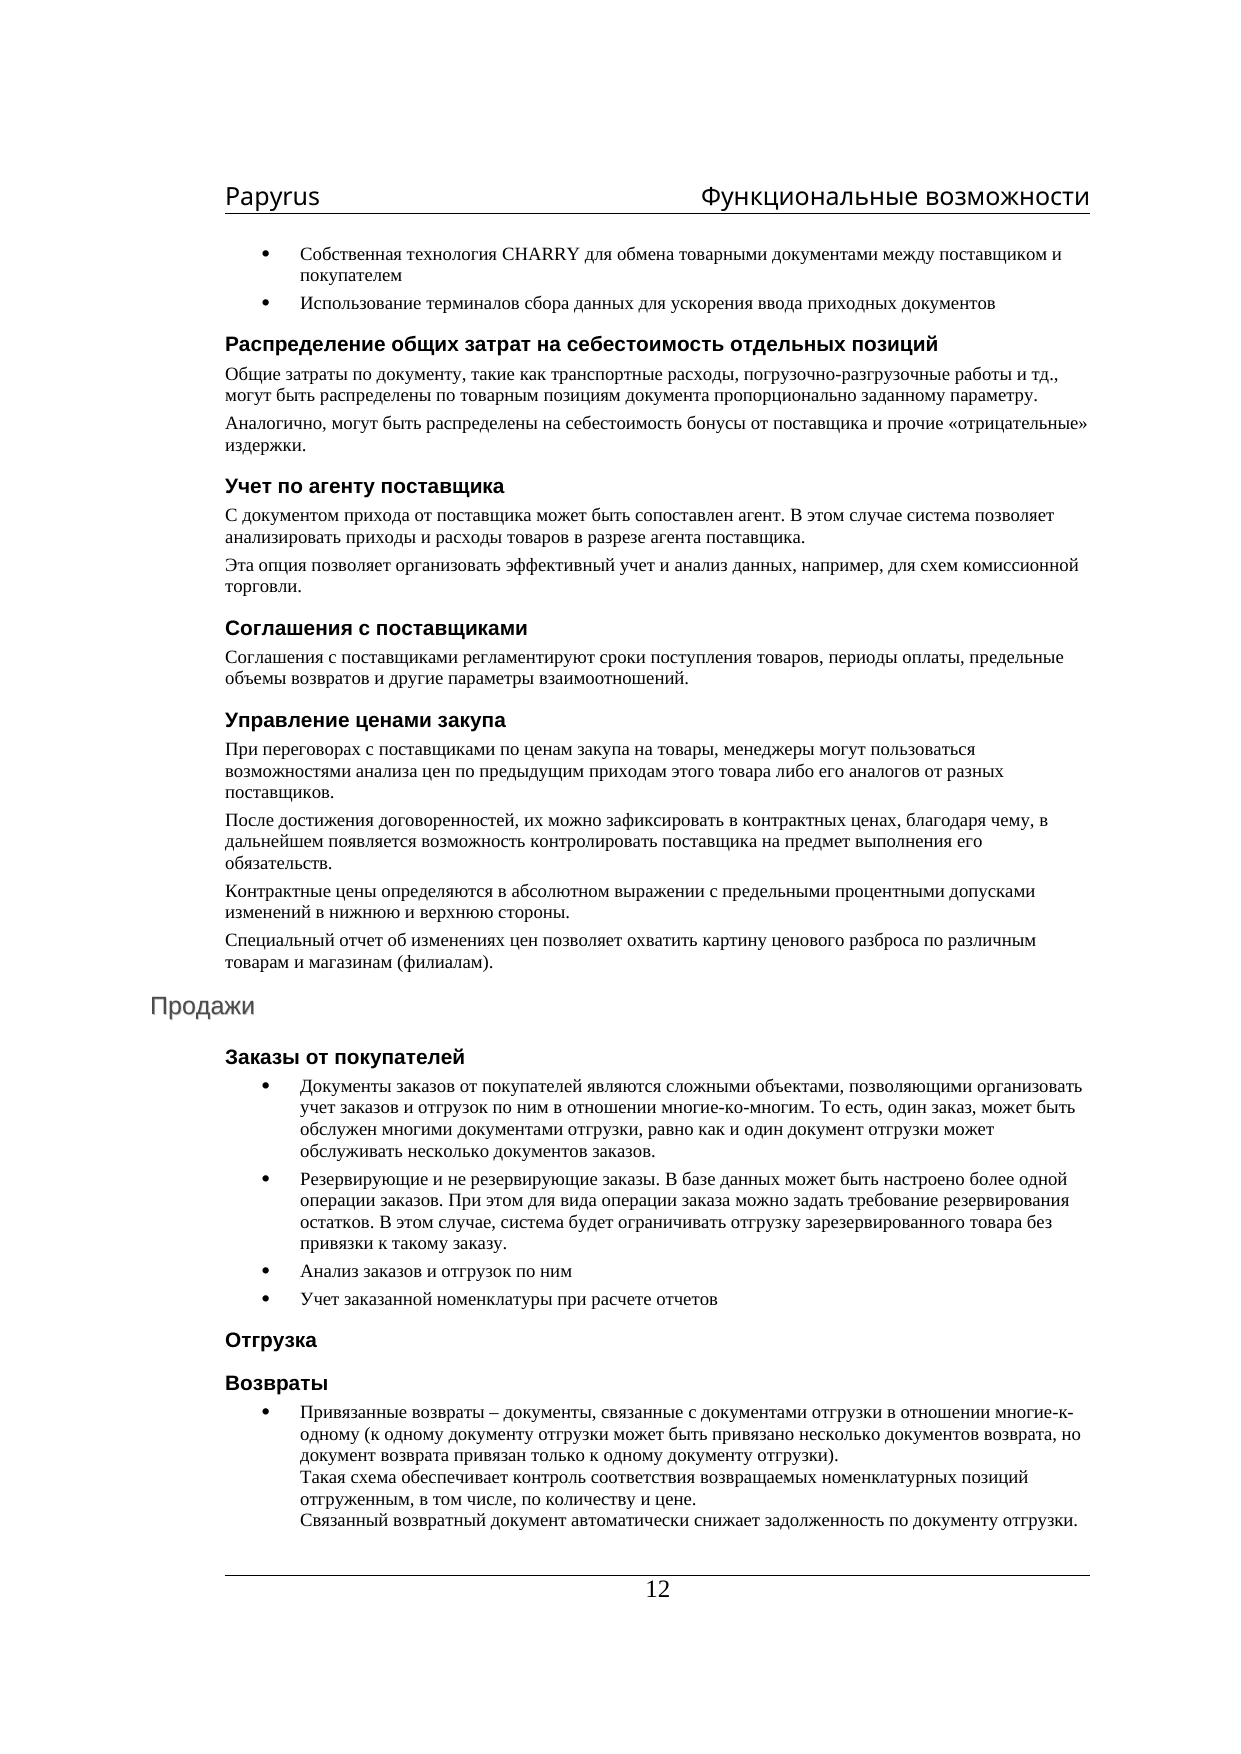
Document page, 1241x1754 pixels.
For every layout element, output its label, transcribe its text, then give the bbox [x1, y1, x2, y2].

list Резервирующие и не резервирующие заказы. В базе данных может быть настроено более одной операции заказов. При этом для вида операции заказа можно задать требование резервирования остатков. В этом случае, система будет ограничивать отгрузку зарезервированного товара без привязки к такому заказу. [262, 1167, 1090, 1254]
text Аналогично, могут быть распределены на себестоимость бонусы от поставщика и прочие «отрицательные» издержки. [225, 412, 1090, 455]
list Анализ заказов и отгрузок по ним [262, 1260, 1090, 1281]
subtitle Возвраты [225, 1371, 1090, 1395]
subtitle Продажи [150, 991, 1090, 1020]
list Привязанные возвраты – документы, связанные с документами отгрузки в отношении многие-к-одному (к одному документу отгрузки может быть привязано несколько документов возврата, но документ возврата привязан только к одному документу отгрузки). Такая схема обеспечивает контроль соответствия возвращаемых номенклатурных позиций отгруженным, в том числе, по количеству и цене. Связанный возвратный документ автоматически снижает задолженность по документу отгрузки. [262, 1401, 1090, 1531]
text Специальный отчет об изменениях цен позволяет охватить картину ценового разброса по различным товарам и магазинам (филиалам). [225, 929, 1090, 972]
text Контрактные цены определяются в абсолютном выражении с предельными процентными допусками изменений в нижнюю и верхнюю стороны. [225, 880, 1090, 923]
list Учет заказанной номенклатуры при расчете отчетов [262, 1288, 1090, 1309]
text С документом прихода от поставщика может быть сопоставлен агент. В этом случае система позволяет анализировать приходы и расходы товаров в разрезе агента поставщика. [225, 504, 1090, 547]
text Соглашения с поставщиками регламентируют сроки поступления товаров, периоды оплаты, предельные объемы возвратов и другие параметры взаимоотношений. [225, 646, 1090, 689]
list Использование терминалов сбора данных для ускорения ввода приходных документов [262, 292, 1090, 313]
subtitle Отгрузка [225, 1328, 1090, 1352]
text При переговорах с поставщиками по ценам закупа на товары, менеджеры могут пользоваться возможностями анализа цен по предыдущим приходам этого товара либо его аналогов от разных поставщиков. [225, 738, 1090, 803]
subtitle Заказы от покупателей [225, 1044, 1090, 1068]
subtitle Учет по агенту поставщика [225, 474, 1090, 498]
text Общие затраты по документу, такие как транспортные расходы, погрузочно-разгрузочные работы и тд., могут быть распределены по товарным позициям документа пропорционально заданному параметру. [225, 363, 1090, 406]
text После достижения договоренностей, их можно зафиксировать в контрактных ценах, благодаря чему, в дальнейшем появляется возможность контролировать поставщика на предмет выполнения его обязательств. [225, 809, 1090, 873]
subtitle Управление ценами закупа [225, 707, 1090, 731]
list Документы заказов от покупателей являются сложными объектами, позволяющими организовать учет заказов и отгрузок по ним в отношении многие-ко-многим. То есть, один заказ, может быть обслужен многими документами отгрузки, равно как и один документ отгрузки может обслуживать несколько документов заказов. [262, 1075, 1090, 1161]
subtitle Распределение общих затрат на себестоимость отдельных позиций [225, 332, 1090, 356]
text Эта опция позволяет организовать эффективный учет и анализ данных, например, для схем комиссионной торговли. [225, 553, 1090, 597]
subtitle Соглашения с поставщиками [225, 615, 1090, 639]
list Собственная технология CHARRY для обмена товарными документами между поставщиком и покупателем [262, 243, 1090, 286]
